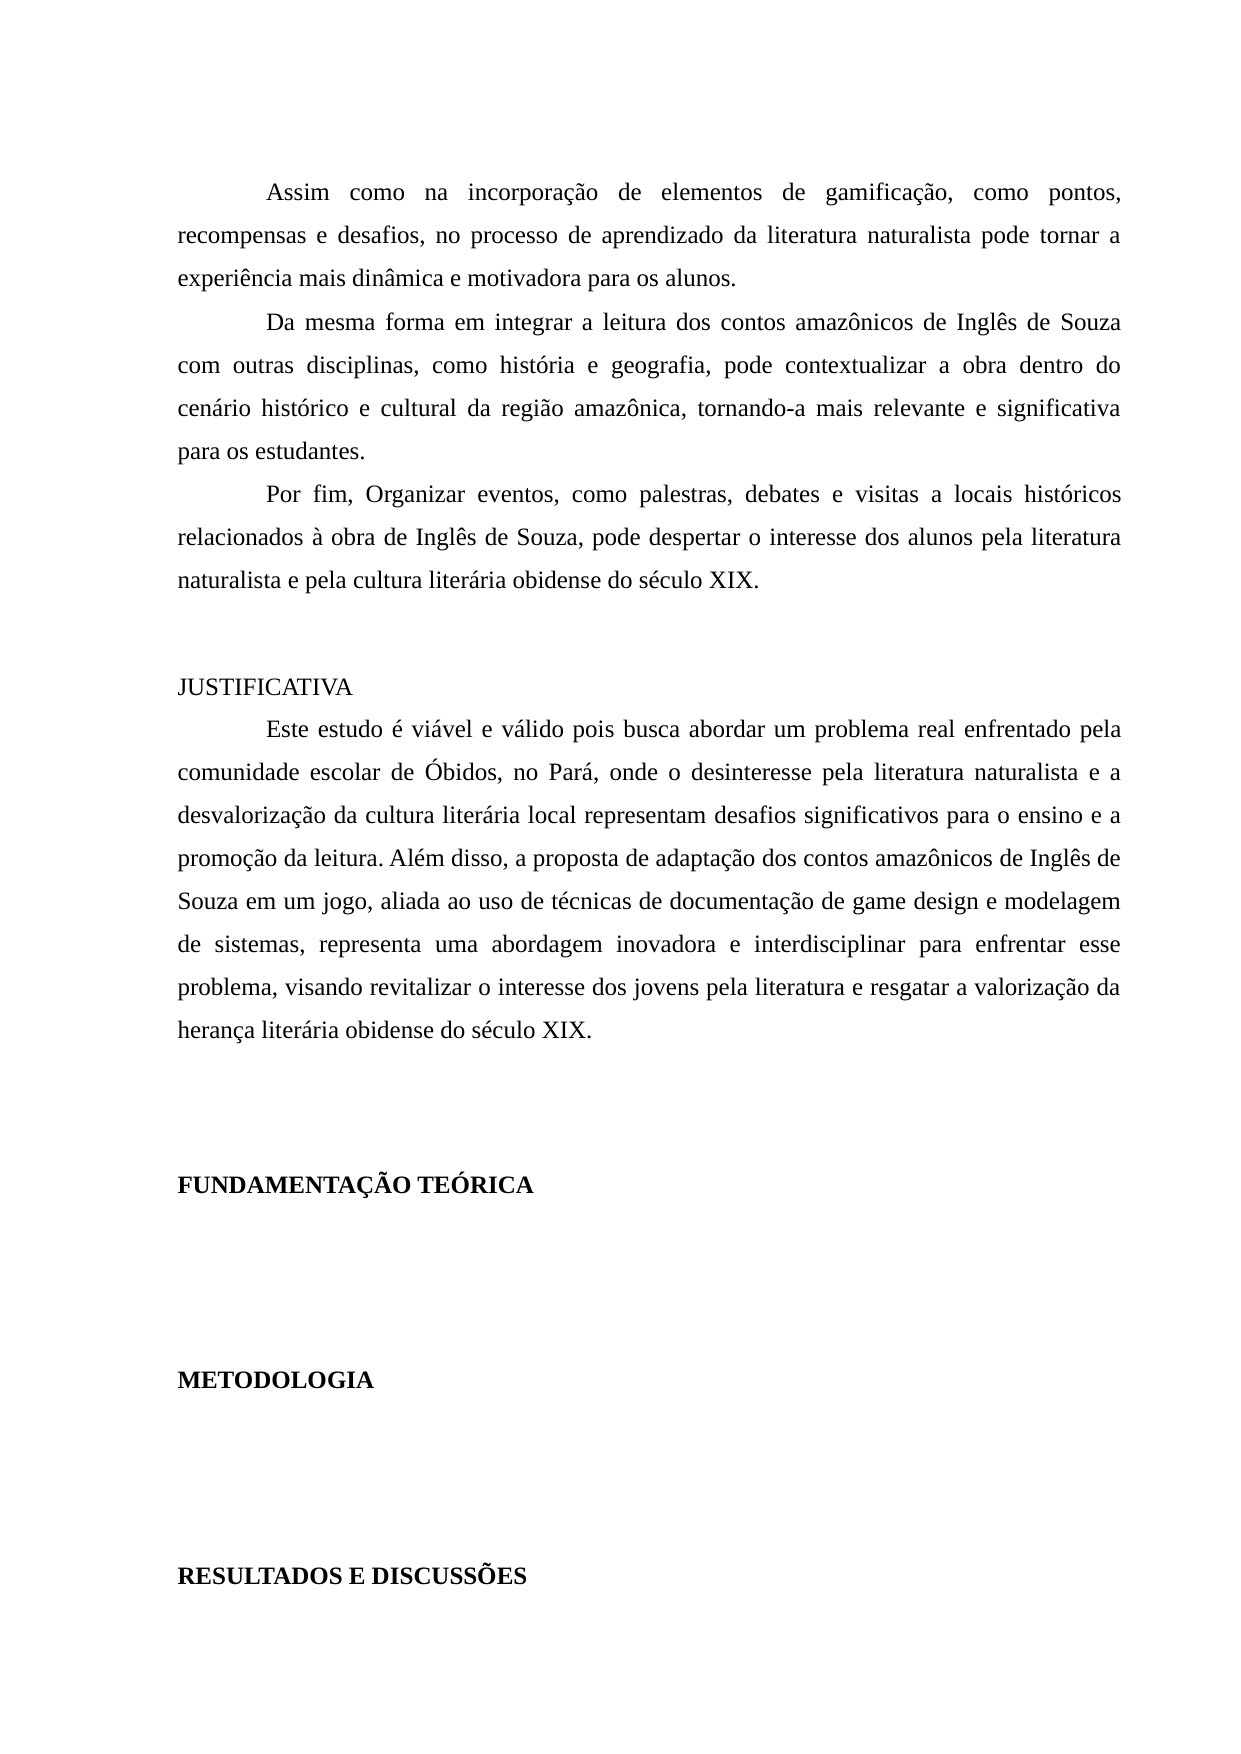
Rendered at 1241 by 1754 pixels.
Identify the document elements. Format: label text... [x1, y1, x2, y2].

text Por fim, Organizar eventos, como palestras, debates e visitas a locais históricos relacionados à obra de Inglês de Souza, pode despertar o interesse dos alunos pela literatura naturalista e pela cultura literária obidense do século XIX. [177, 479, 1122, 594]
subtitle RESULTADOS E DISCUSSÕES [177, 1561, 1122, 1590]
subtitle METODOLOGIA [177, 1366, 1122, 1394]
text Da mesma forma em integrar a leitura dos contos amazônicos de Inglês de Souza com outras disciplinas, como história e geografia, pode contextualizar a obra dentro do cenário histórico e cultural da região amazônica, tornando-a mais relevante e significativa para os estudantes. [177, 307, 1122, 465]
subtitle JUSTIFICATIVA [177, 672, 1122, 701]
text Assim como na incorporação de elementos de gamificação, como pontos, recompensas e desafios, no processo de aprendizado da literatura naturalista pode tornar a experiência mais dinâmica e motivadora para os alunos. [177, 177, 1122, 292]
subtitle FUNDAMENTAÇÃO TEÓRICA [177, 1170, 1122, 1199]
text Este estudo é viável e válido pois busca abordar um problema real enfrentado pela comunidade escolar de Óbidos, no Pará, onde o desinteresse pela literatura naturalista e a desvalorização da cultura literária local representam desafios significativos para o ensino e a promoção da leitura. Além disso, a proposta de adaptação dos contos amazônicos de Inglês de Souza em um jogo, aliada ao uso de técnicas de documentação de game design e modelagem de sistemas, representa uma abordagem inovadora e interdisciplinar para enfrentar esse problema, visando revitalizar o interesse dos jovens pela literatura e resgatar a valorização da herança literária obidense do século XIX. [177, 714, 1122, 1044]
